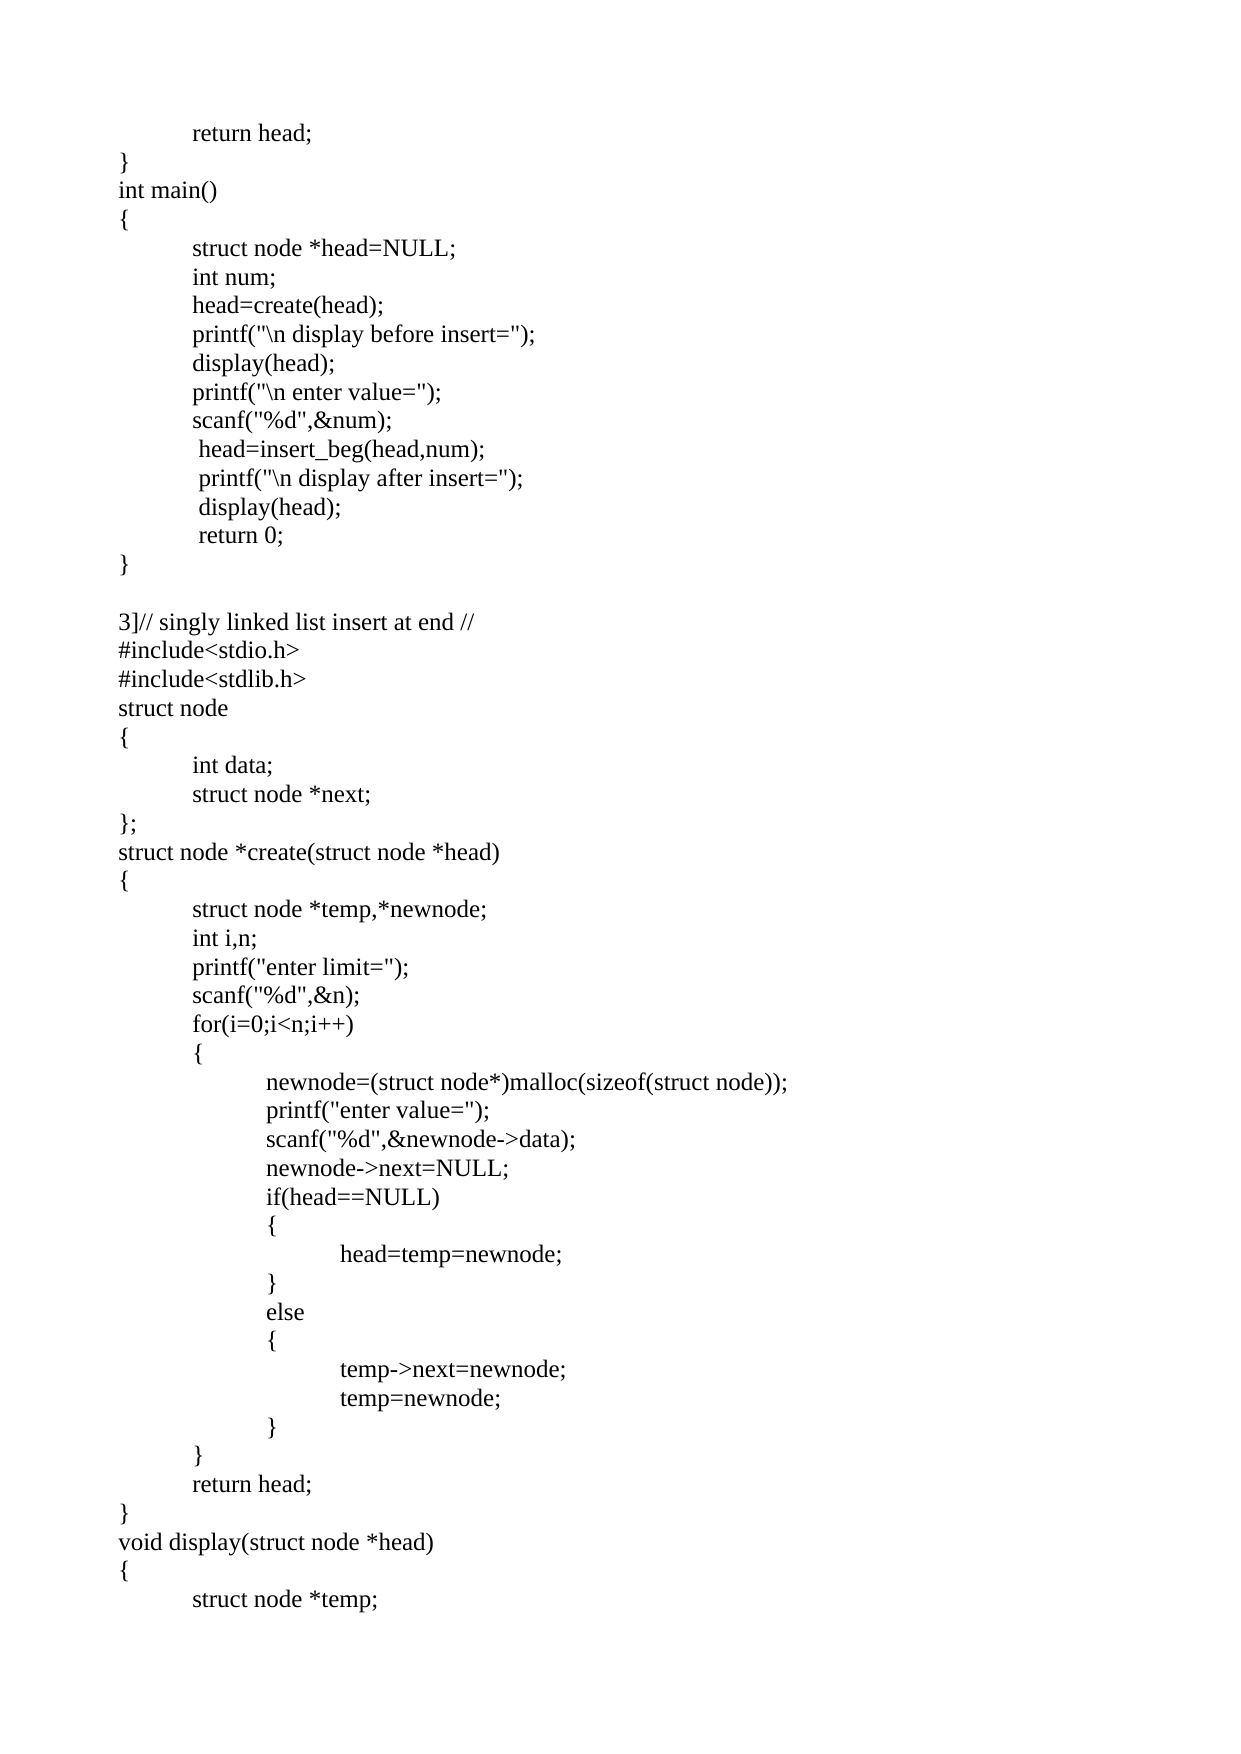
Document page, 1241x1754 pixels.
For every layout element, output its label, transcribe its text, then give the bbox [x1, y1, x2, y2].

text printf("\n display after insert="); [118, 463, 1122, 492]
text else [118, 1297, 1122, 1326]
text for(i=0;i<n;i++) [118, 1009, 1122, 1038]
text head=insert_beg(head,num); [118, 434, 1122, 463]
text temp=newnode; [118, 1383, 1122, 1412]
text printf("\n display before insert="); [118, 319, 1122, 348]
text temp->next=newnode; [118, 1354, 1122, 1383]
text { [118, 1211, 1122, 1239]
text void display(struct node *head) [118, 1527, 1122, 1556]
text printf("\n enter value="); [118, 377, 1122, 406]
text #include<stdio.h> [118, 636, 1122, 664]
text } [118, 549, 1122, 578]
text head=create(head); [118, 291, 1122, 319]
text struct node *head=NULL; [118, 233, 1122, 262]
text head=temp=newnode; [118, 1239, 1122, 1268]
text { [118, 722, 1122, 751]
text return 0; [118, 521, 1122, 549]
text newnode=(struct node*)malloc(sizeof(struct node)); [118, 1067, 1122, 1096]
text return head; [118, 1469, 1122, 1498]
text { [118, 866, 1122, 894]
text scanf("%d",&num); [118, 406, 1122, 434]
text { [118, 1038, 1122, 1067]
text struct node *temp,*newnode; [118, 894, 1122, 923]
text if(head==NULL) [118, 1182, 1122, 1211]
text int num; [118, 262, 1122, 291]
text scanf("%d",&n); [118, 981, 1122, 1009]
text display(head); [118, 348, 1122, 377]
text } [118, 1412, 1122, 1441]
text int main() [118, 176, 1122, 204]
text } [118, 1441, 1122, 1469]
text { [118, 1556, 1122, 1584]
text } [118, 1268, 1122, 1297]
text printf("enter limit="); [118, 952, 1122, 981]
text printf("enter value="); [118, 1096, 1122, 1124]
text } [118, 147, 1122, 176]
text } [118, 1498, 1122, 1527]
text struct node *temp; [118, 1584, 1122, 1613]
text int data; [118, 751, 1122, 779]
text newnode->next=NULL; [118, 1153, 1122, 1182]
text struct node *create(struct node *head) [118, 837, 1122, 866]
text display(head); [118, 492, 1122, 521]
text }; [118, 808, 1122, 837]
text 3]// singly linked list insert at end // [118, 607, 1122, 636]
text int i,n; [118, 923, 1122, 952]
text struct node *next; [118, 779, 1122, 808]
text { [118, 1326, 1122, 1354]
text struct node [118, 693, 1122, 722]
text #include<stdlib.h> [118, 664, 1122, 693]
text { [118, 204, 1122, 233]
text return head; [118, 118, 1122, 147]
text scanf("%d",&newnode->data); [118, 1124, 1122, 1153]
